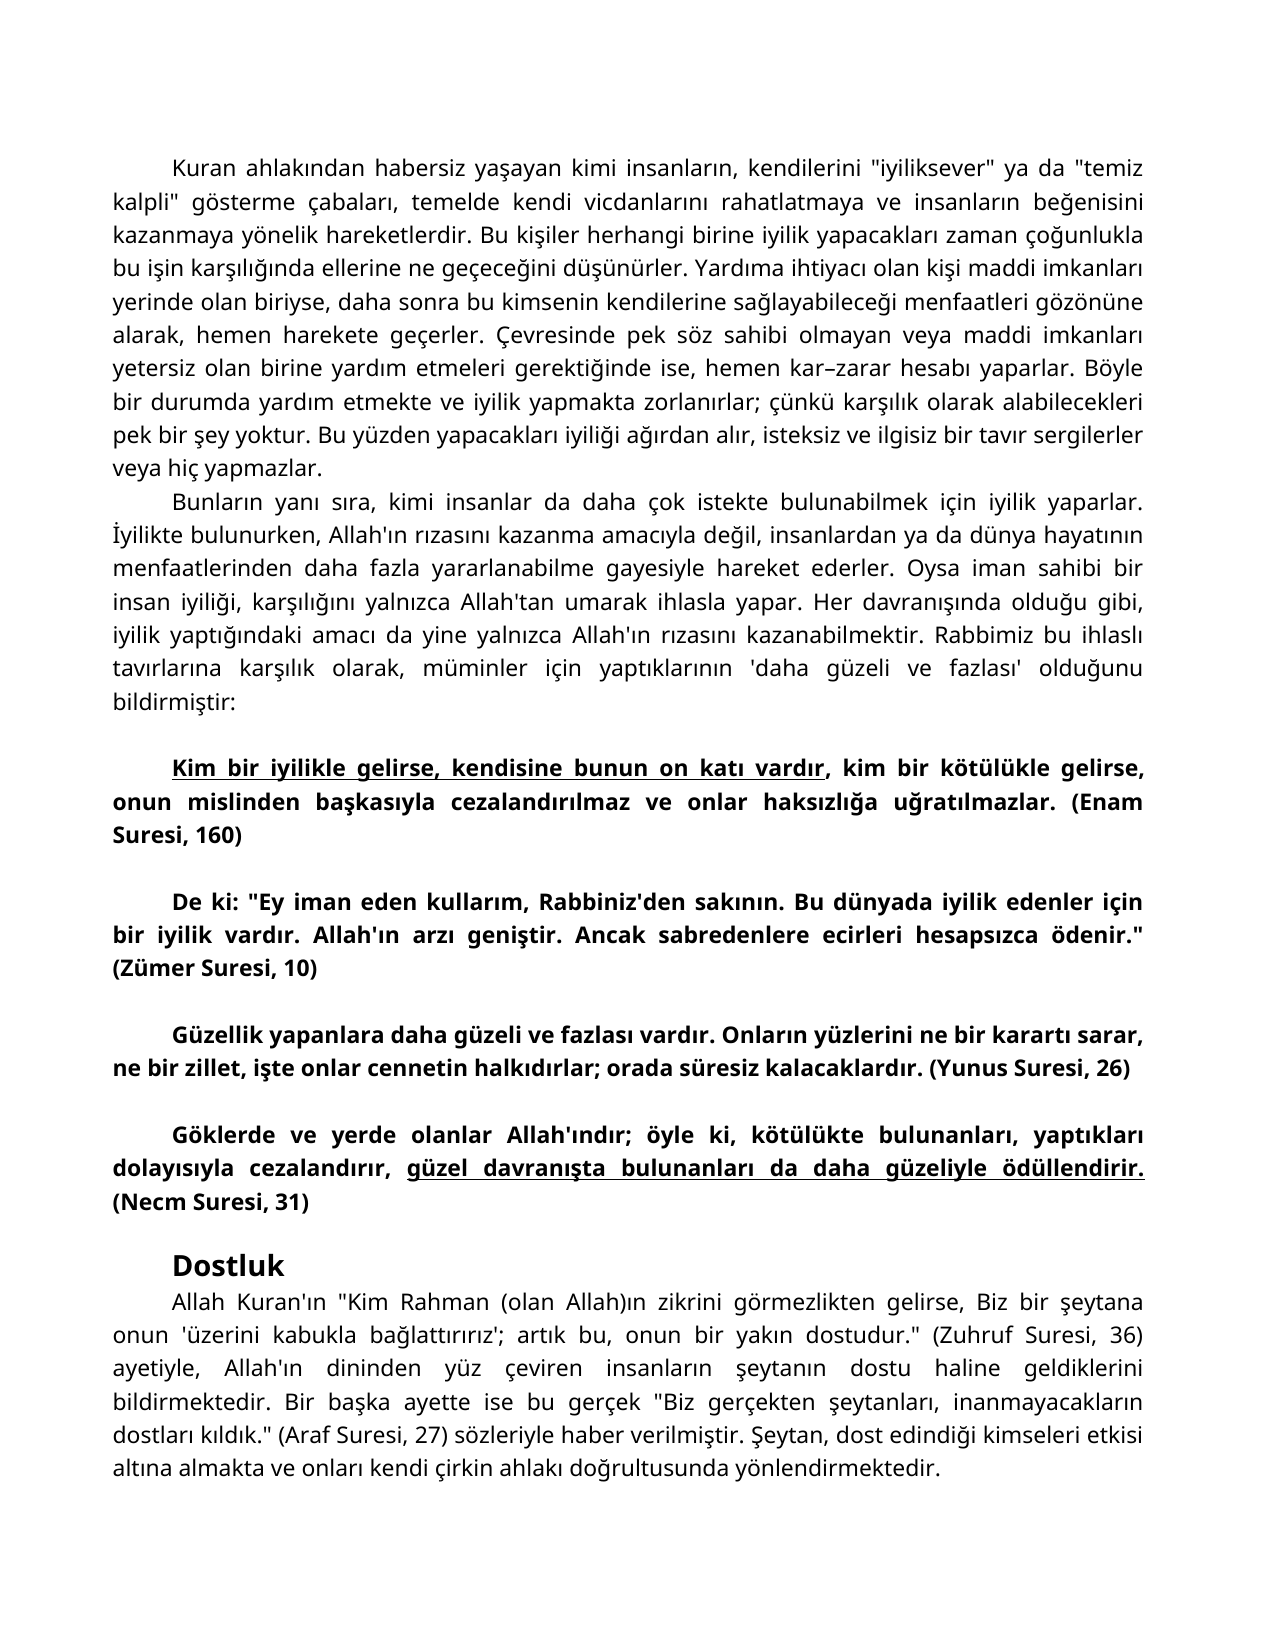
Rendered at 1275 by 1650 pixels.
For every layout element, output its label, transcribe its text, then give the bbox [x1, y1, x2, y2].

text Bunların yanı sıra, kimi insanlar da daha çok istekte bulunabilmek için iyilik yaparlar. İyilikte bulunurken, Allah'ın rızasını kazanma amacıyla değil, insanlardan ya da dünya hayatının menfaatlerinden daha fazla yararlanabilme gayesiyle hareket ederler. Oysa iman sahibi bir insan iyiliği, karşılığını yalnızca Allah'tan umarak ihlasla yapar. Her davranışında olduğu gibi, iyilik yaptığındaki amacı da yine yalnızca Allah'ın rızasını kazanabilmektir. Rabbimiz bu ihlaslı tavırlarına karşılık olarak, müminler için yaptıklarının 'daha güzeli ve fazlası' olduğunu bildirmiştir: [112, 483, 1145, 717]
text Allah Kuran'ın "Kim Rahman (olan Allah)ın zikrini görmezlikten gelirse, Biz bir şeytana onun 'üzerini kabukla bağlattırırız'; artık bu, onun bir yakın dostudur." (Zuhruf Suresi, 36) ayetiyle, Allah'ın dininden yüz çeviren insanların şeytanın dostu haline geldiklerini bildirmektedir. Bir başka ayette ise bu gerçek "Biz gerçekten şeytanları, inanmayacakların dostları kıldık." (Araf Suresi, 27) sözleriyle haber verilmiştir. Şeytan, dost edindiği kimseleri etkisi altına almakta ve onları kendi çirkin ahlakı doğrultusunda yönlendirmektedir. [112, 1283, 1145, 1483]
text Kim bir iyilikle gelirse, kendisine bunun on katı vardır, kim bir kötülükle gelirse, onun mislinden başkasıyla cezalandırılmaz ve onlar haksızlığa uğratılmazlar. (Enam Suresi, 160) [112, 750, 1145, 850]
text Kuran ahlakından habersiz yaşayan kimi insanların, kendilerini "iyiliksever" ya da "temiz kalpli" gösterme çabaları, temelde kendi vicdanlarını rahatlatmaya ve insanların beğenisini kazanmaya yönelik hareketlerdir. Bu kişiler herhangi birine iyilik yapacakları zaman çoğunlukla bu işin karşılığında ellerine ne geçeceğini düşünürler. Yardıma ihtiyacı olan kişi maddi imkanları yerinde olan biriyse, daha sonra bu kimsenin kendilerine sağlayabileceği menfaatleri gözönüne alarak, hemen harekete geçerler. Çevresinde pek söz sahibi olmayan veya maddi imkanları yetersiz olan birine yardım etmeleri gerektiğinde ise, hemen kar–zarar hesabı yaparlar. Böyle bir durumda yardım etmekte ve iyilik yapmakta zorlanırlar; çünkü karşılık olarak alabilecekleri pek bir şey yoktur. Bu yüzden yapacakları iyiliği ağırdan alır, isteksiz ve ilgisiz bir tavır sergilerler veya hiç yapmazlar. [112, 150, 1145, 483]
text Göklerde ve yerde olanlar Allah'ındır; öyle ki, kötülükte bulunanları, yaptıkları dolayısıyla cezalandırır, güzel davranışta bulunanları da daha güzeliyle ödüllendirir. (Necm Suresi, 31) [112, 1117, 1145, 1217]
text Güzellik yapanlara daha güzeli ve fazlası vardır. Onların yüzlerini ne bir karartı sarar, ne bir zillet, işte onlar cennetin halkıdırlar; orada süresiz kalacaklardır. (Yunus Suresi, 26) [112, 1017, 1145, 1083]
text Dostluk [112, 1250, 1145, 1283]
text De ki: "Ey iman eden kullarım, Rabbiniz'den sakının. Bu dünyada iyilik edenler için bir iyilik vardır. Allah'ın arzı geniştir. Ancak sabredenlere ecirleri hesapsızca ödenir." (Zümer Suresi, 10) [112, 883, 1145, 983]
